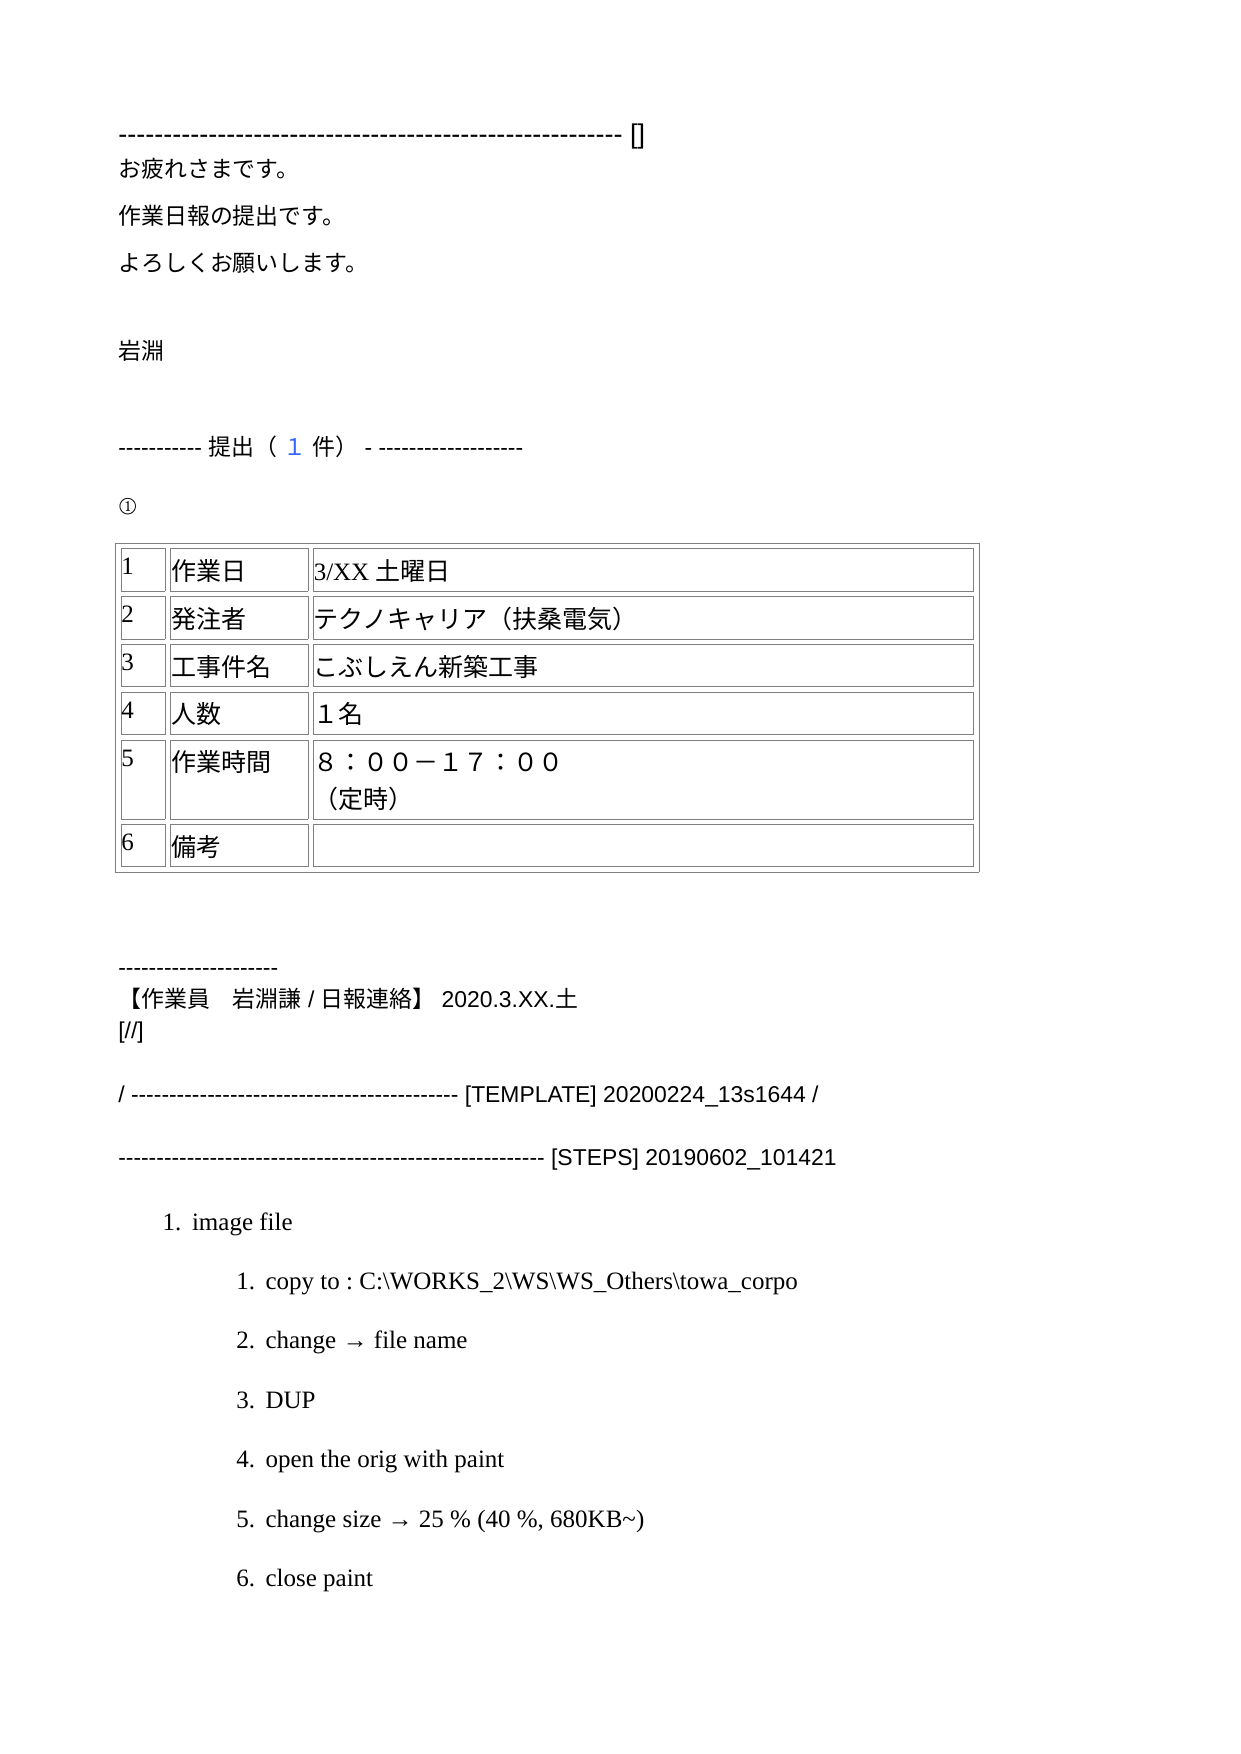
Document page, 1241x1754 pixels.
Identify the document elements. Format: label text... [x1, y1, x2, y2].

text -------------------------------------------------------- [] [118, 118, 1122, 149]
table_cell 人数 [168, 686, 310, 734]
table_cell 2 [118, 591, 168, 638]
table_header 3/XX 土曜日 [310, 544, 976, 591]
table_cell 4 [118, 686, 168, 734]
list DUP [236, 1385, 1122, 1414]
list copy to : C:\WORKS_2\WS\WS_Others\towa_corpo [236, 1266, 1122, 1295]
text ----------- 提出（ １ 件） - ------------------- [118, 426, 1122, 463]
table_cell 作業時間 [168, 734, 310, 818]
table_cell [310, 819, 976, 866]
list open the orig with paint [236, 1444, 1122, 1473]
list close paint [236, 1563, 1122, 1592]
table_header 1 [118, 544, 168, 591]
table_cell 発注者 [168, 591, 310, 638]
table_cell 6 [118, 819, 168, 866]
table_cell テクノキャリア（扶桑電気） [310, 591, 976, 638]
table_cell 5 [118, 734, 168, 818]
list change size → 25 % (40 %, 680KB~) [236, 1504, 1122, 1533]
text 【作業員 岩淵謙 / 日報連絡】 2020.3.XX.土 [118, 986, 1122, 1012]
text ① [118, 491, 1122, 520]
table_cell 工事件名 [168, 639, 310, 686]
text --------------------- [118, 954, 1122, 981]
text 岩淵 [118, 338, 1122, 364]
list image file [162, 1207, 1122, 1235]
table_cell ８：００－１７：００ （定時） [310, 734, 976, 818]
text [//] [118, 1017, 1122, 1044]
table_cell 3 [118, 639, 168, 686]
table_header 作業日 [168, 544, 310, 591]
text / ------------------------------------------- [TEMPLATE] 20200224_13s1644 / [118, 1081, 1122, 1107]
list change → file name [236, 1326, 1122, 1354]
table_cell １名 [310, 686, 976, 734]
table_cell こぶしえん新築工事 [310, 639, 976, 686]
text -------------------------------------------------------- [STEPS] 20190602_101421 [118, 1144, 1122, 1170]
text 作業日報の提出です。 [118, 203, 1122, 229]
text お疲れさまです。 [118, 156, 1122, 182]
table_cell [314, 825, 973, 866]
table_cell 備考 [168, 819, 310, 866]
text よろしくお願いします。 [118, 250, 1122, 276]
